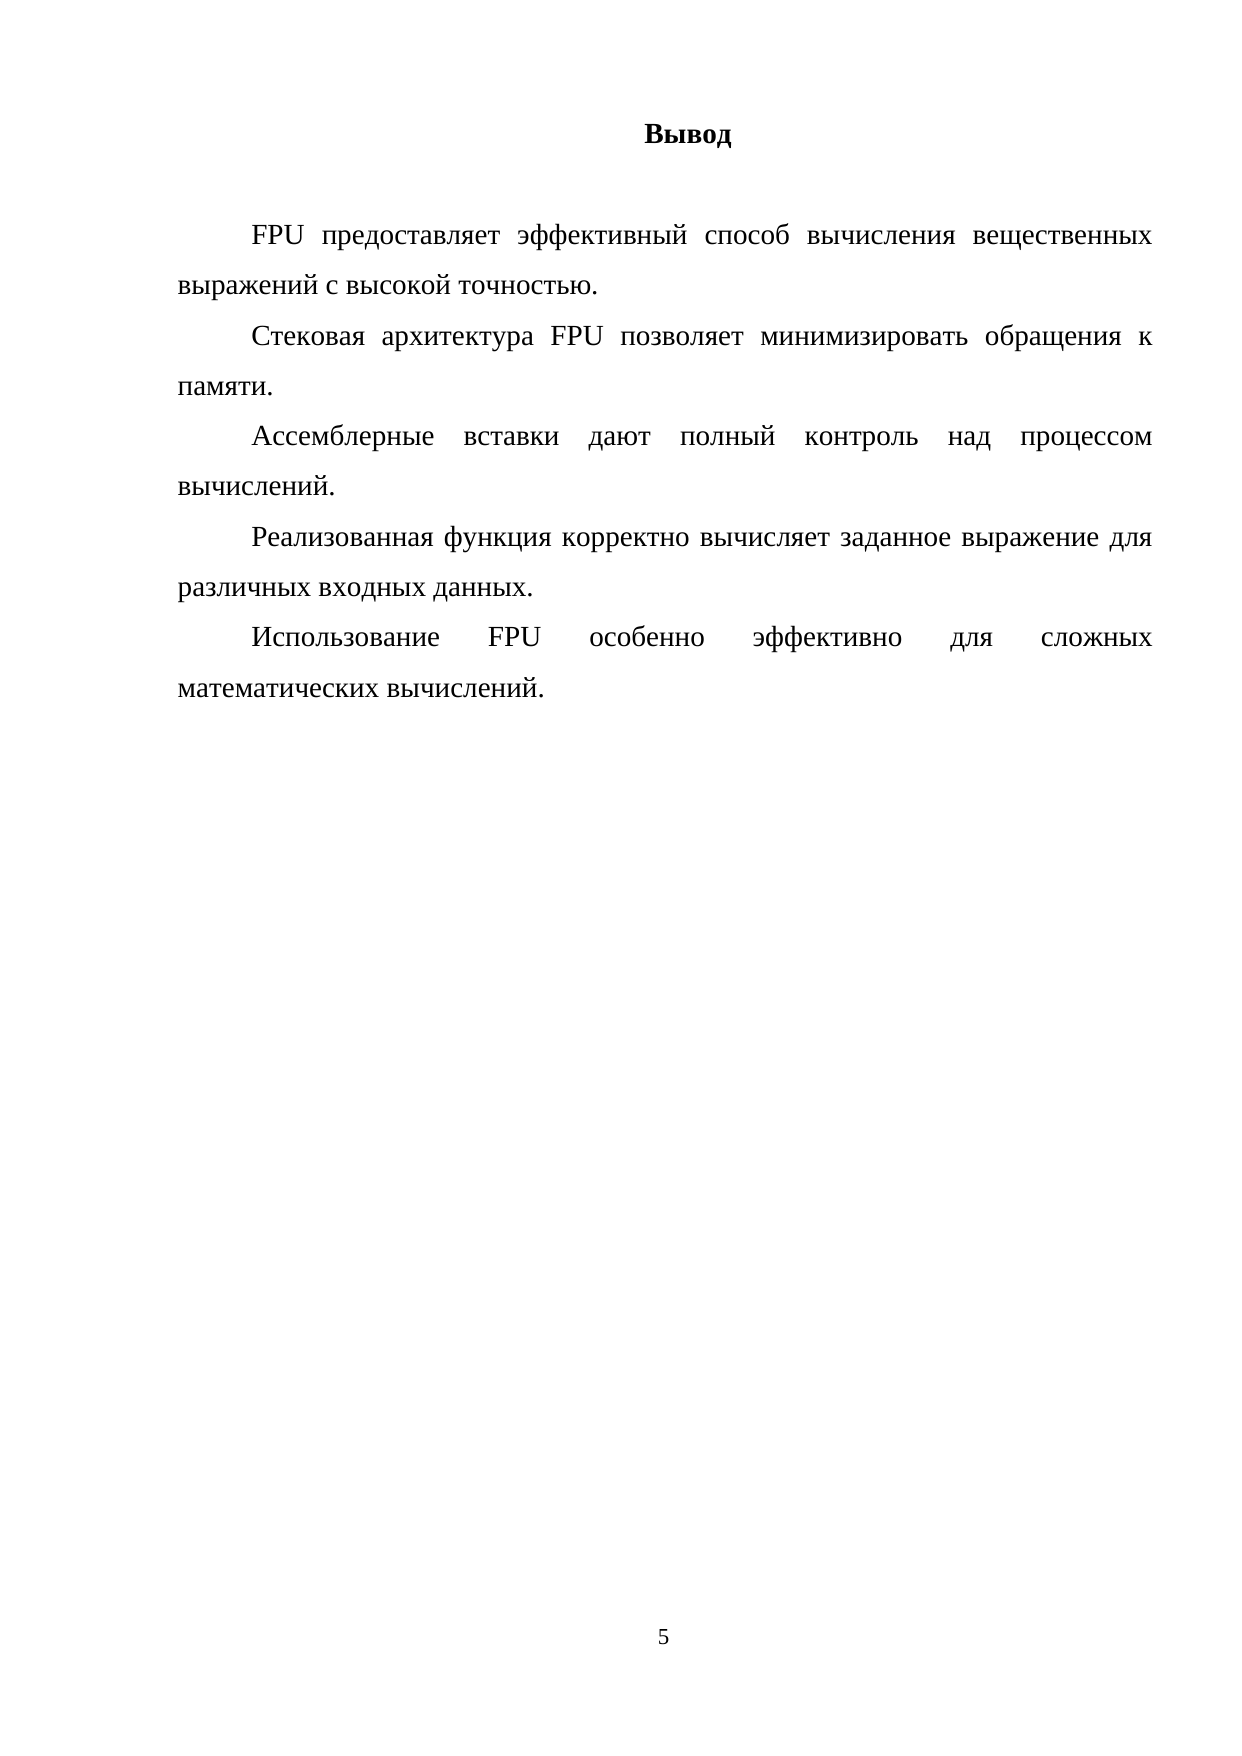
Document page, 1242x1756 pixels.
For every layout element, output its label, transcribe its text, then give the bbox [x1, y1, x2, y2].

text Стековая архитектура FPU позволяет минимизировать обращения к памяти. [177, 318, 1153, 401]
text Ассемблерные вставки дают полный контроль над процессом вычислений. [177, 418, 1153, 502]
text Использование FPU особенно эффективно для сложных математических вычислений. [177, 619, 1153, 703]
text Реализованная функция корректно вычисляет заданное выражение для различных входных данных. [177, 519, 1153, 603]
text FPU предоставляет эффективный способ вычисления вещественных выражений с высокой точностью. [177, 217, 1153, 301]
subtitle Вывод [217, 116, 1159, 150]
